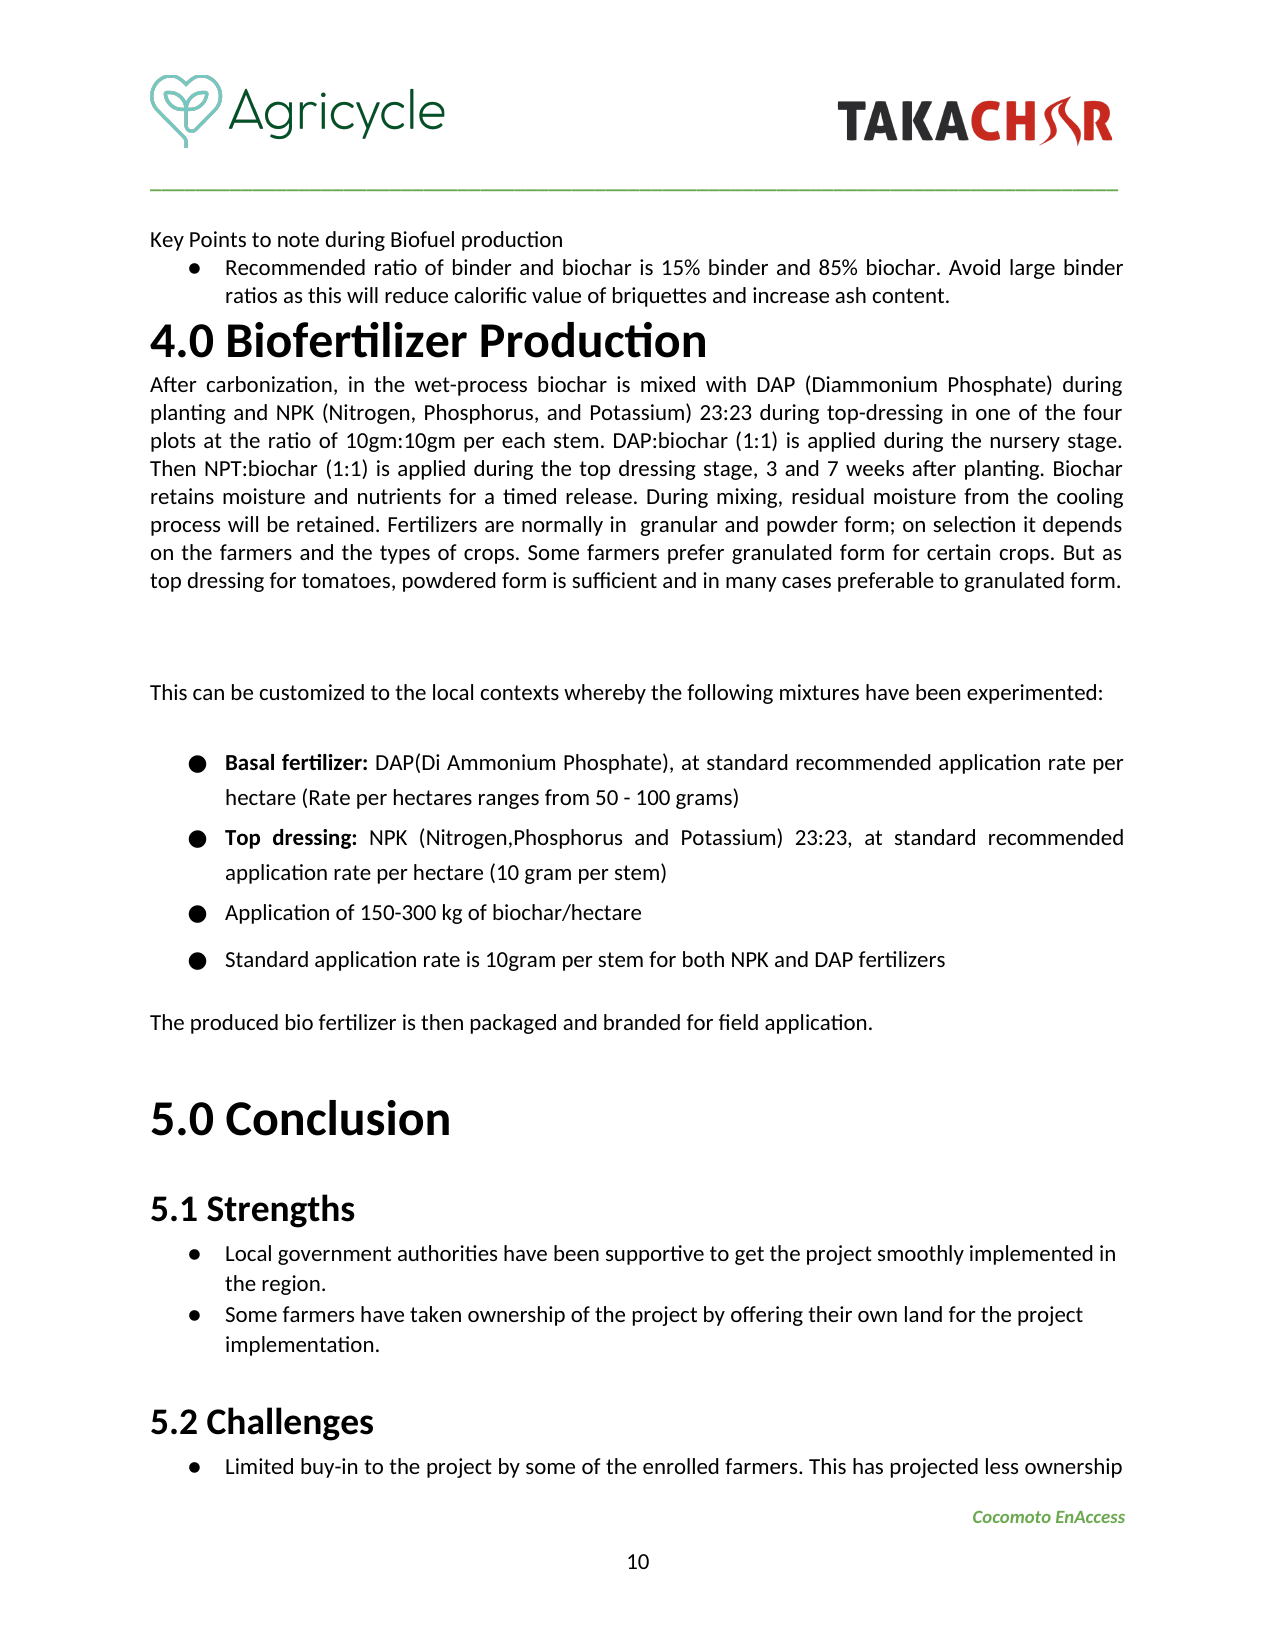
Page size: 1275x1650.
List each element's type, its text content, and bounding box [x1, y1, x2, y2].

list Basal fertilizer: DAP(Di Ammonium Phosphate), at standard recommended application rate per hectare (Rate per hectares ranges from 50 - 100 grams) [187, 737, 1125, 812]
list Standard application rate is 10gram per stem for both NPK and DAP fertilizers [187, 933, 1125, 981]
list Recommended ratio of binder and biochar is 15% binder and 85% biochar. Avoid large binder ratios as this will reduce calorific value of briquettes and increase ash content. [187, 253, 1125, 309]
list Application of 150-300 kg of biochar/hectare [187, 887, 1125, 933]
subtitle 4.0 Biofertilizer Production [150, 309, 1125, 370]
subtitle 5.0 Conclusion [150, 1087, 1125, 1148]
text This can be customized to the local contexts whereby the following mixtures have been experimented: [150, 678, 1125, 706]
text The produced bio fertilizer is then packaged and branded for field application. [150, 1008, 1125, 1037]
subtitle 5.2 Challenges [150, 1398, 1125, 1443]
text After carbonization, in the wet-process biochar is mixed with DAP (Diammonium Phosphate) during planting and NPK (Nitrogen, Phosphorus, and Potassium) 23:23 during top-dressing in one of the four plots at the ratio of 10gm:10gm per each stem. DAP:biochar (1:1) is applied during the nursery stage. Then NPT:biochar (1:1) is applied during the top dressing stage, 3 and 7 weeks after planting. Biochar retains moisture and nutrients for a timed release. During mixing, residual moisture from the cooling process will be retained. Fertilizers are normally in granular and powder form; on selection it depends on the farmers and the types of crops. Some farmers prefer granulated form for certain crops. But as top dressing for tomatoes, powdered form is sufficient and in many cases preferable to granulated form. [150, 370, 1125, 594]
list Local government authorities have been supportive to get the project smoothly implemented in the region. [187, 1239, 1125, 1297]
subtitle 5.1 Strengths [150, 1185, 1125, 1231]
picture [150, 75, 445, 148]
list Limited buy-in to the project by some of the enrolled farmers. This has projected less ownership [187, 1452, 1125, 1480]
list Some farmers have taken ownership of the project by offering their own land for the project implementation. [187, 1300, 1125, 1358]
text Key Points to note during Biofuel production [150, 225, 1125, 253]
list Top dressing: NPK (Nitrogen,Phosphorus and Potassium) 23:23, at standard recommended application rate per hectare (10 gram per stem) [187, 812, 1125, 887]
picture [837, 94, 1113, 148]
